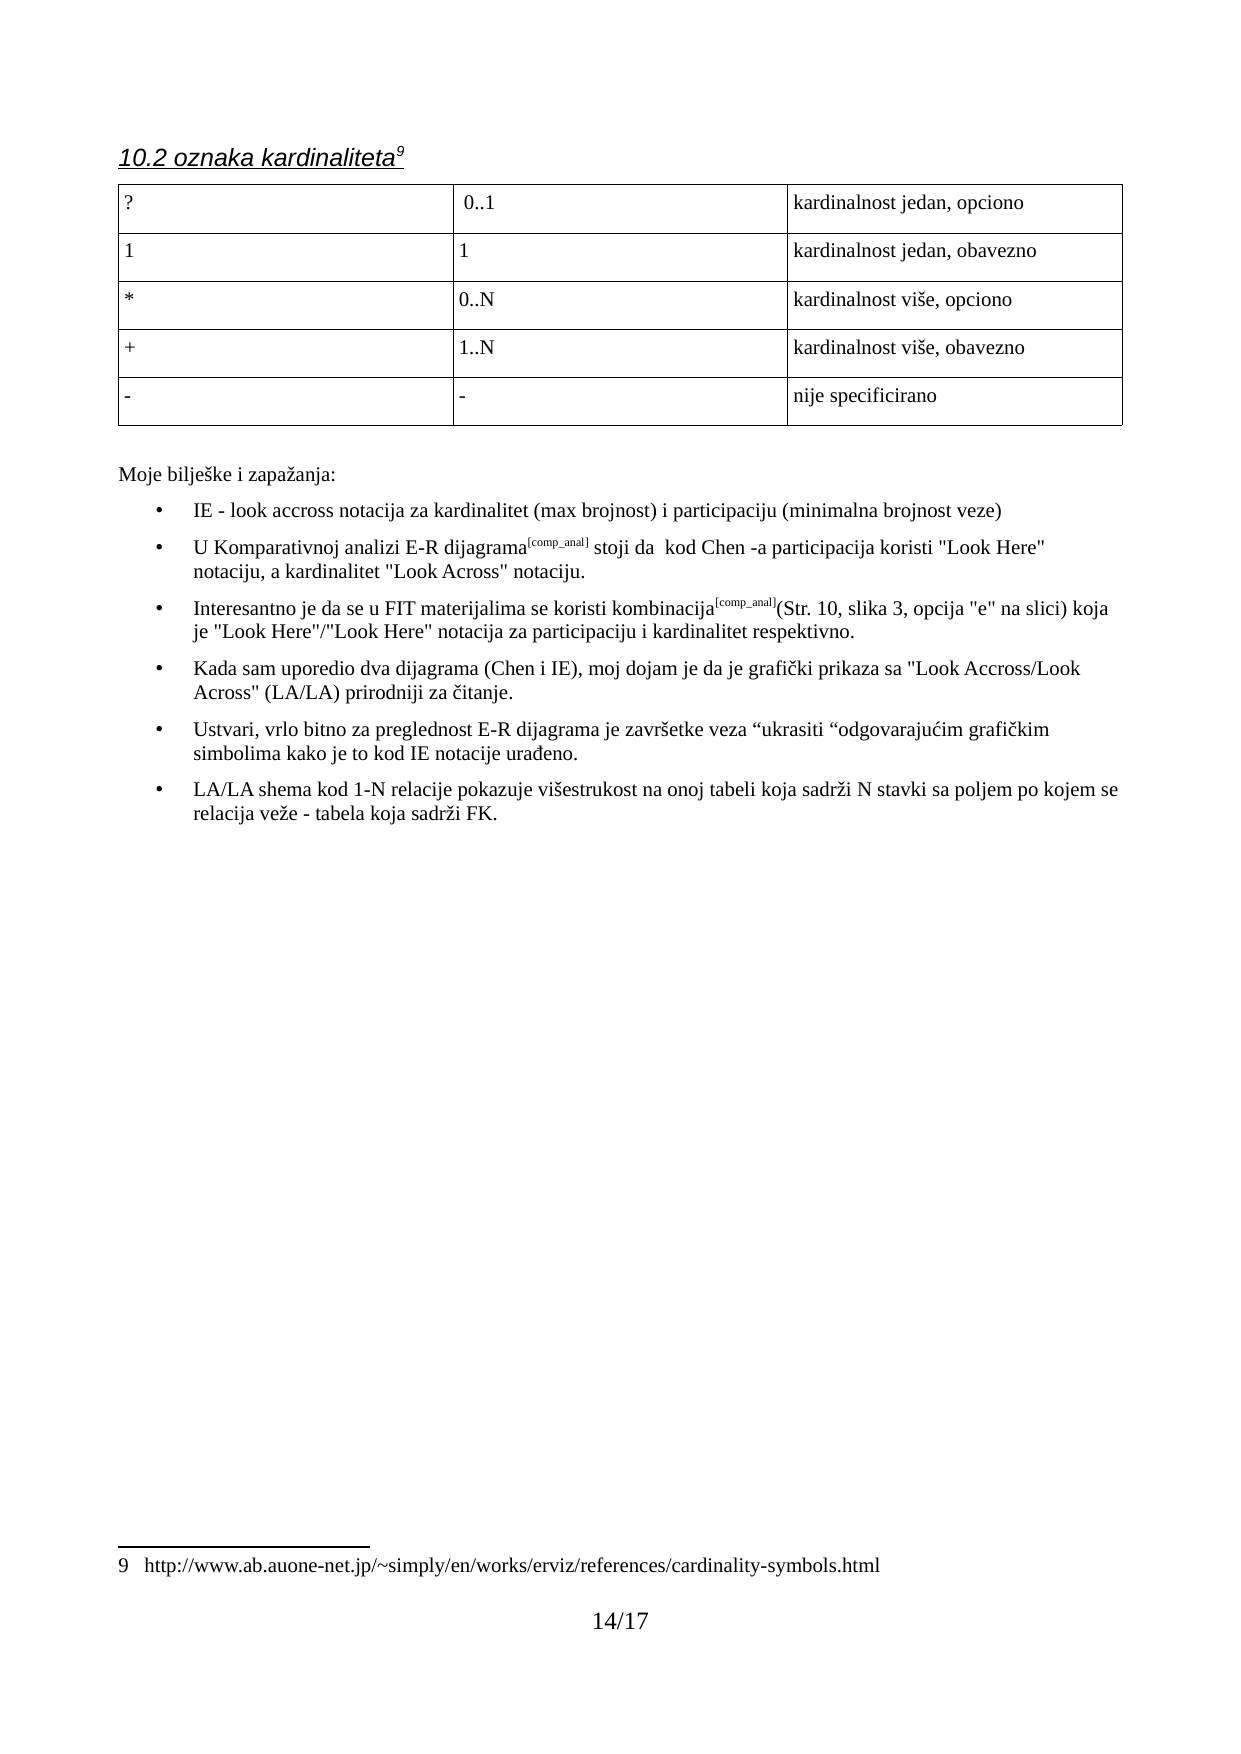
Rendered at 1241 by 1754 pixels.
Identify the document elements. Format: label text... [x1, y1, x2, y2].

table_header kardinalnost jedan, opciono [788, 185, 1122, 232]
subtitle 10.2 oznaka kardinaliteta [118, 143, 1122, 172]
list Interesantno je da se u FIT materijalima se koristi kombinacija[comp_anal](Str. 10, slika 3, opcija "e" na slici) koja je "Look Here"/"Look Here" notacija za participaciju i kardinalitet respektivno. [156, 595, 1122, 643]
table_cell + [119, 330, 453, 377]
table_cell 0..N [454, 282, 787, 329]
table_cell - [119, 378, 453, 425]
table_cell - [454, 378, 787, 425]
table_header ? [119, 185, 453, 232]
list LA/LA shema kod 1-N relacije pokazuje višestrukost na onoj tabeli koja sadrži N stavki sa poljem po kojem se relacija veže - tabela koja sadrži FK. [156, 777, 1122, 825]
table_cell 1 [454, 234, 787, 281]
text http://www.ab.auone-net.jp/~simply/en/works/erviz/references/cardinality-symbols.html [118, 1553, 1122, 1577]
table_header 0..1 [454, 185, 787, 232]
table_cell 1 [119, 234, 453, 281]
list IE - look accross notacija za kardinalitet (max brojnost) i participaciju (minimalna brojnost veze) [156, 498, 1122, 522]
table_cell kardinalnost jedan, obavezno [788, 234, 1122, 281]
table_cell kardinalnost više, obavezno [788, 330, 1122, 377]
table_cell * [119, 282, 453, 329]
list Ustvari, vrlo bitno za preglednost E-R dijagrama je završetke veza “ukrasiti “odgovarajućim grafičkim simbolima kako je to kod IE notacije urađeno. [156, 717, 1122, 765]
table_cell nije specificirano [788, 378, 1122, 425]
table_cell kardinalnost više, opciono [788, 282, 1122, 329]
text Moje bilješke i zapažanja: [118, 462, 1122, 486]
table_cell 1..N [454, 330, 787, 377]
list U Komparativnoj analizi E-R dijagrama[comp_anal] stoji da kod Chen -a participacija koristi "Look Here" notaciju, a kardinalitet "Look Across" notaciju. [156, 535, 1122, 583]
list Kada sam uporedio dva dijagrama (Chen i IE), moj dojam je da je grafički prikaza sa "Look Accross/Look Across" (LA/LA) prirodniji za čitanje. [156, 656, 1122, 704]
